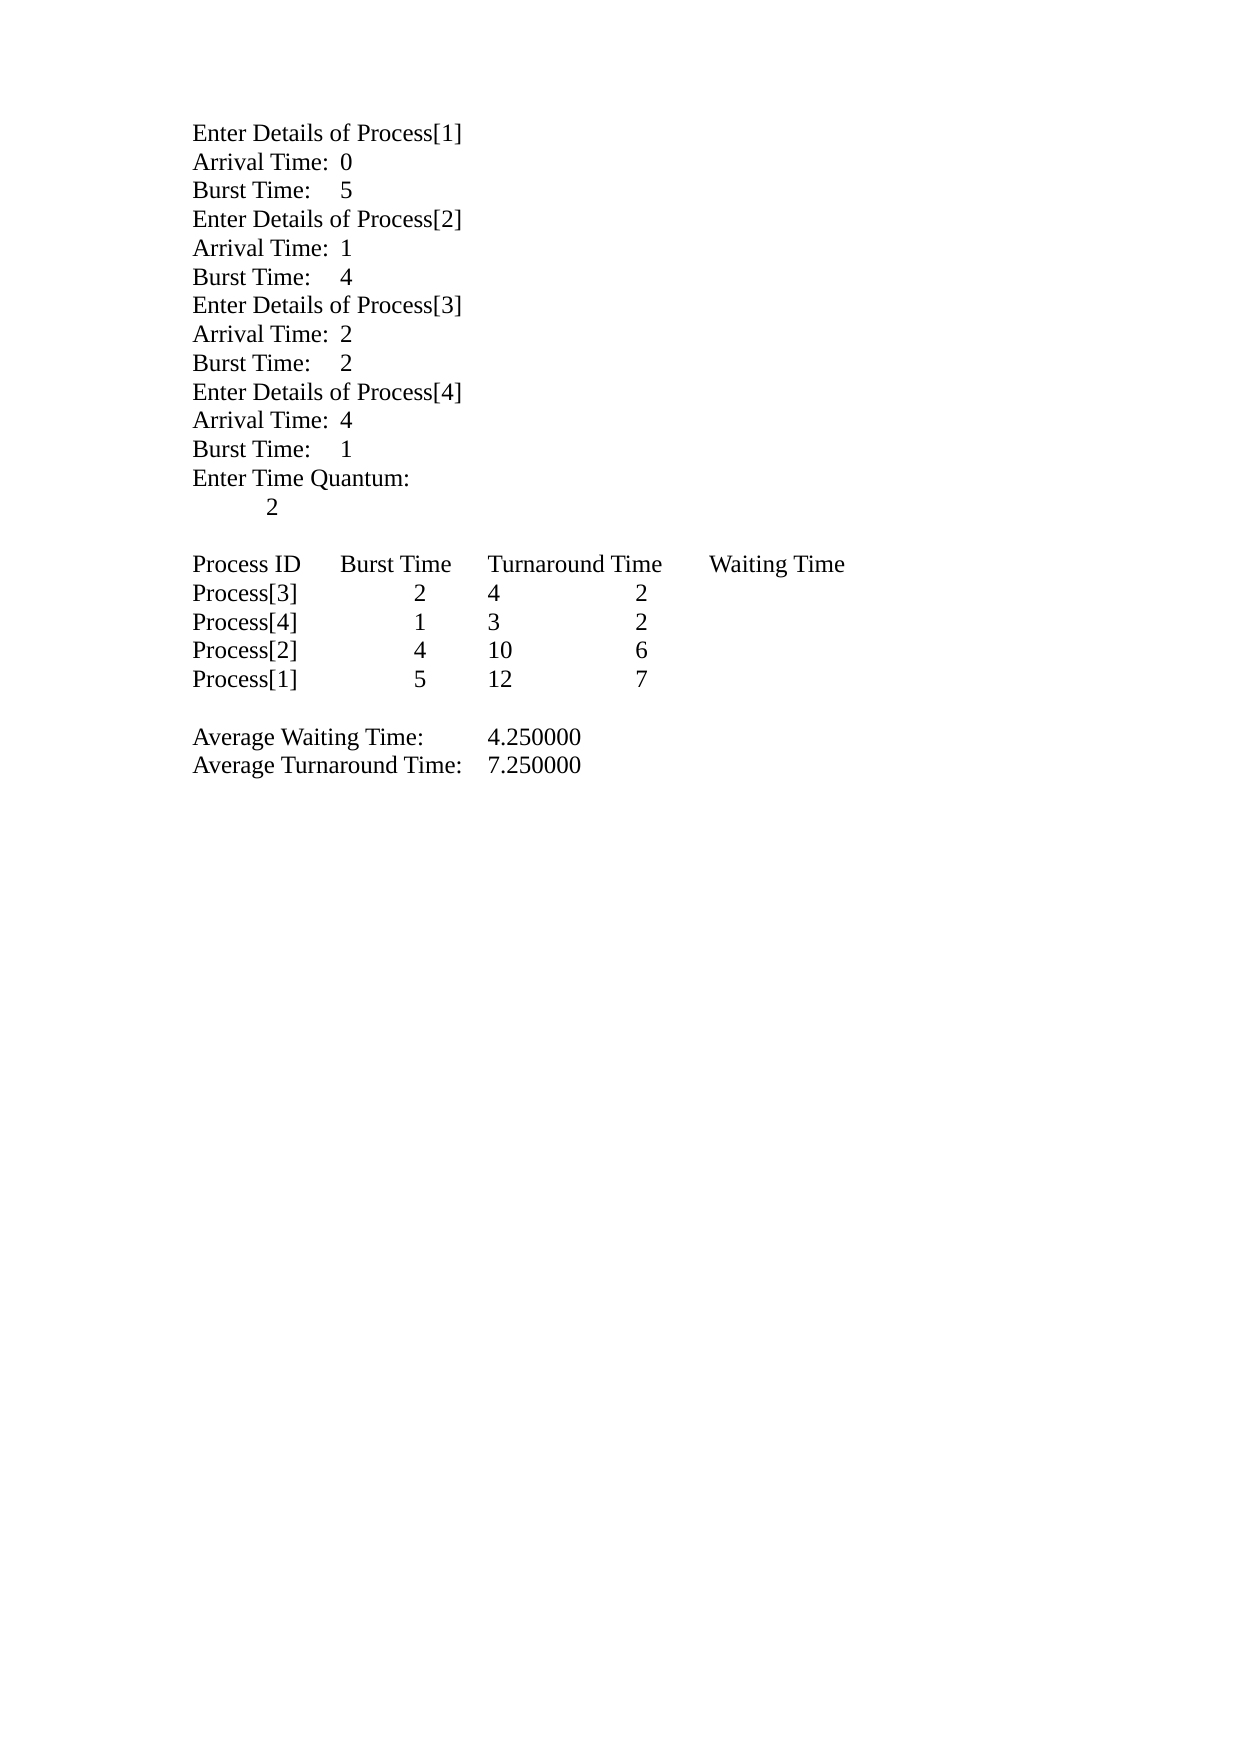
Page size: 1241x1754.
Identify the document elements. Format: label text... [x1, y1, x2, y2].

text Arrival Time: 2 [192, 319, 1122, 348]
text Arrival Time: 0 [192, 147, 1122, 176]
text Arrival Time: 1 [192, 233, 1122, 262]
text Process ID Burst Time Turnaround Time Waiting Time [192, 549, 1122, 578]
text Burst Time: 4 [192, 262, 1122, 291]
text Process[1] 5 12 7 [192, 664, 1122, 693]
text Process[2] 4 10 6 [192, 636, 1122, 664]
text Process[4] 1 3 2 [192, 607, 1122, 636]
text Burst Time: 5 [192, 176, 1122, 204]
text Burst Time: 2 [192, 348, 1122, 377]
text Enter Time Quantum: [192, 463, 1122, 492]
text Average Waiting Time: 4.250000 [192, 722, 1122, 751]
text Enter Details of Process[1] [192, 118, 1122, 147]
text Enter Details of Process[2] [192, 204, 1122, 233]
text 2 [192, 492, 1122, 521]
text Burst Time: 1 [192, 434, 1122, 463]
text Enter Details of Process[4] [192, 377, 1122, 406]
text Enter Details of Process[3] [192, 291, 1122, 319]
text Process[3] 2 4 2 [192, 578, 1122, 607]
text Average Turnaround Time: 7.250000 [192, 751, 1122, 779]
text Arrival Time: 4 [192, 406, 1122, 434]
